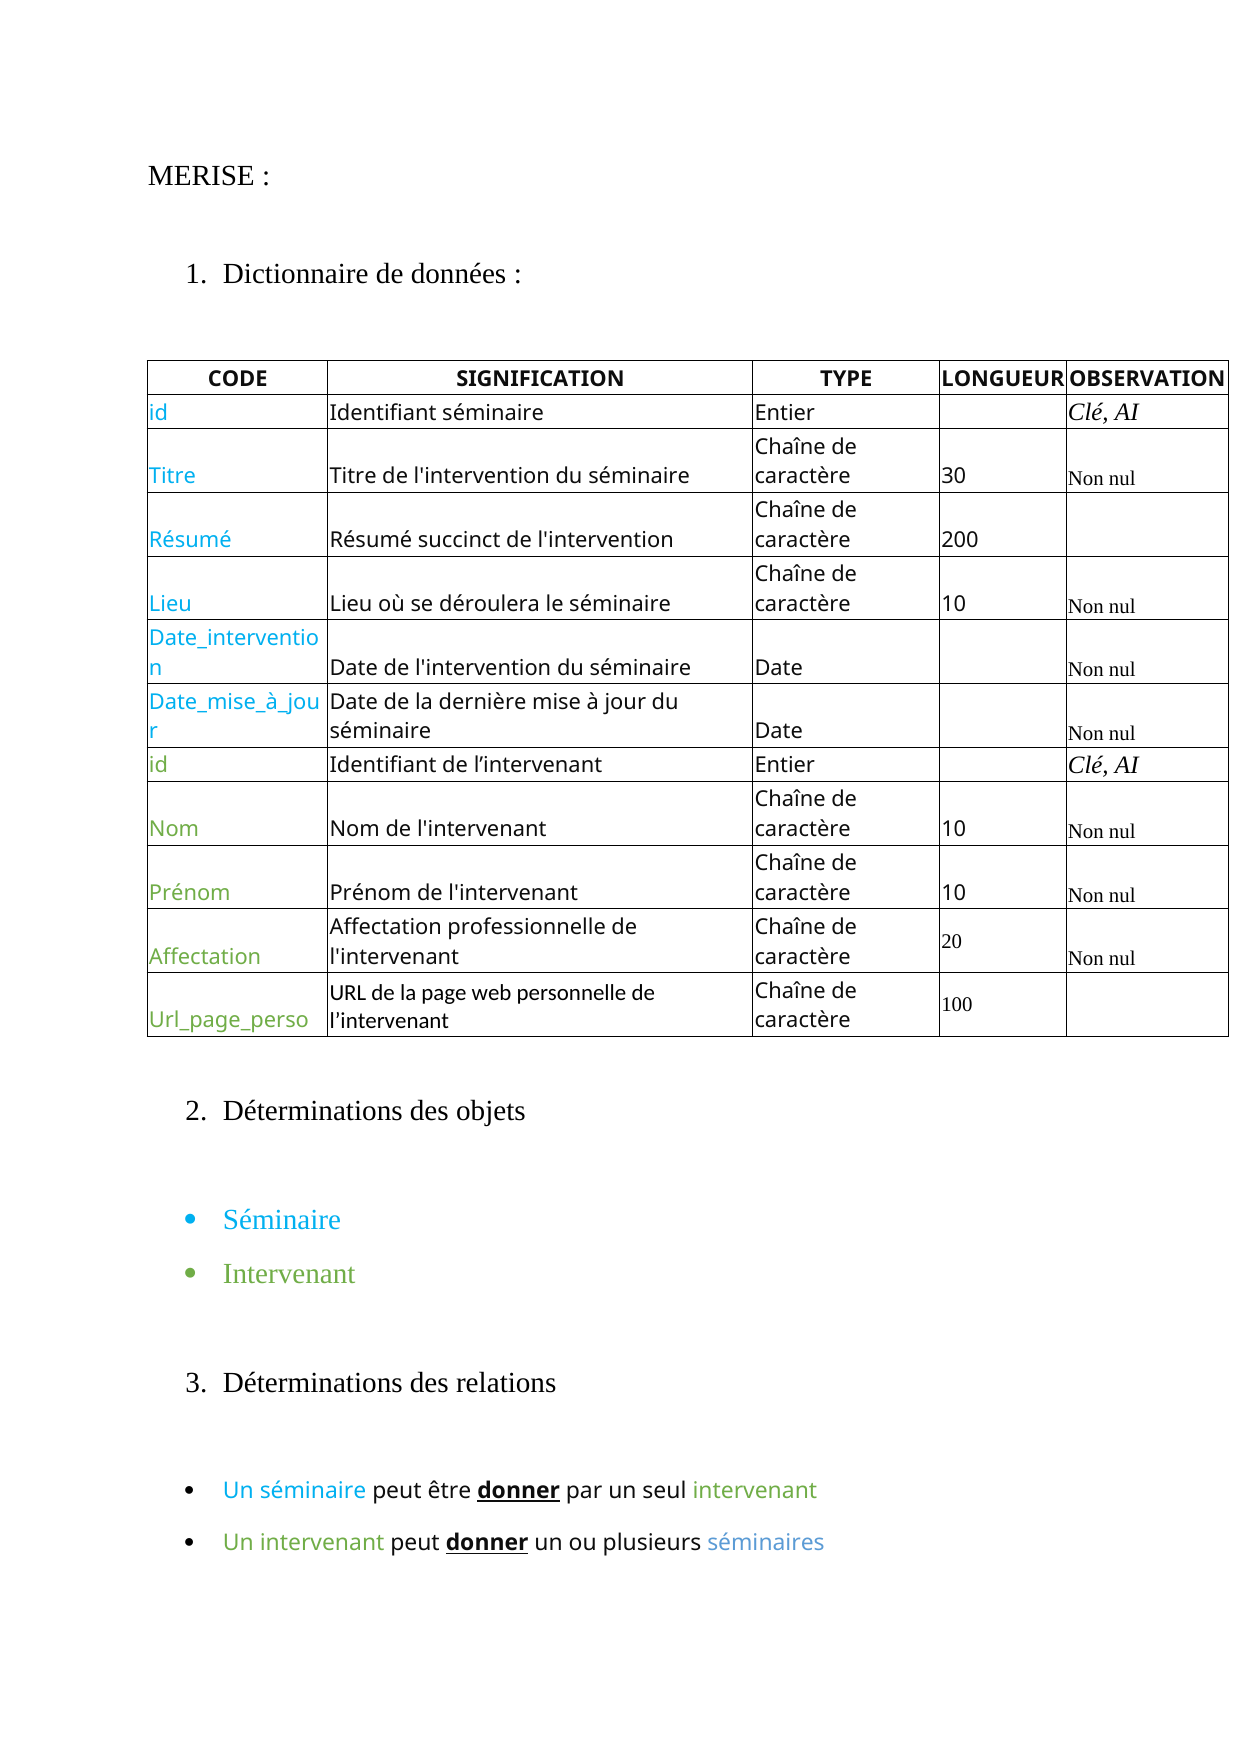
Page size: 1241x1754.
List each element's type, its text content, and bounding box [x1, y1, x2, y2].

table_header SIGNIFICATION [328, 361, 752, 394]
table_cell Nom de l'intervenant [328, 782, 752, 844]
table_cell [940, 684, 1066, 747]
table_cell 20 [940, 909, 1066, 972]
table_cell [940, 620, 1066, 683]
table_cell Chaîne de caractère [753, 973, 939, 1036]
table_cell Non nul [1067, 557, 1228, 619]
table_cell Prénom de l'intervenant [328, 846, 752, 908]
table_cell URL de la page web personnelle de l’intervenant [328, 973, 752, 1036]
table_cell 10 [940, 557, 1066, 619]
table_cell Titre de l'intervention du séminaire [328, 429, 752, 492]
table_cell Non nul [1067, 684, 1228, 747]
list Déterminations des objets [185, 1093, 1093, 1127]
table_cell Prénom [148, 846, 327, 908]
table_cell Identifiant de l’intervenant [328, 748, 752, 781]
table_cell Url_page_perso [148, 973, 327, 1036]
table_cell Affectation [148, 909, 327, 972]
table_cell Non nul [1067, 846, 1228, 908]
list Un intervenant peut donner un ou plusieurs séminaires [185, 1526, 1093, 1557]
table_cell Nom [148, 782, 327, 844]
table_cell Non nul [1067, 620, 1228, 683]
table_cell Date_intervention [148, 620, 327, 683]
table_cell Date [753, 620, 939, 683]
list Intervenant [185, 1256, 1093, 1290]
table_cell [940, 395, 1066, 428]
table_cell Affectation professionnelle de l'intervenant [328, 909, 752, 972]
table_cell id [148, 748, 327, 781]
list Un séminaire peut être donner par un seul intervenant [185, 1474, 1093, 1505]
table_cell Résumé [148, 493, 327, 556]
table_cell Date de la dernière mise à jour du séminaire [328, 684, 752, 747]
table_cell Chaîne de caractère [753, 909, 939, 972]
table_header TYPE [753, 361, 939, 394]
table_cell Date de l'intervention du séminaire [328, 620, 752, 683]
table_cell [940, 748, 1066, 781]
table_cell Non nul [1067, 909, 1228, 972]
table_header OBSERVATION [1067, 361, 1228, 394]
table_cell 30 [940, 429, 1066, 492]
table_cell Lieu où se déroulera le séminaire [328, 557, 752, 619]
table_cell 10 [940, 846, 1066, 908]
table_cell Date [753, 684, 939, 747]
table_cell 100 [940, 973, 1066, 1036]
list Séminaire [185, 1202, 1093, 1236]
table_cell Chaîne de caractère [753, 429, 939, 492]
table_cell Chaîne de caractère [753, 557, 939, 619]
list Déterminations des relations [185, 1365, 1093, 1399]
table_cell Non nul [1067, 429, 1228, 492]
table_cell 200 [940, 493, 1066, 556]
table_cell Entier [753, 748, 939, 781]
table_cell Entier [753, 395, 939, 428]
table_cell [1067, 973, 1228, 1036]
table_cell Clé, AI [1067, 748, 1228, 781]
table_cell Titre [148, 429, 327, 492]
table_cell [1067, 493, 1228, 556]
table_cell Clé, AI [1067, 395, 1228, 428]
table_cell Non nul [1067, 782, 1228, 844]
table_cell Lieu [148, 557, 327, 619]
table_cell Identifiant séminaire [328, 395, 752, 428]
table_cell Date_mise_à_jour [148, 684, 327, 747]
list Dictionnaire de données : [185, 256, 1093, 290]
table_cell Chaîne de caractère [753, 782, 939, 844]
table_cell id [148, 395, 327, 428]
table_cell Chaîne de caractère [753, 493, 939, 556]
text MERISE : [148, 158, 1093, 192]
table_cell Chaîne de caractère [753, 846, 939, 908]
table_header CODE [148, 361, 327, 394]
table_cell 10 [940, 782, 1066, 844]
table_header LONGUEUR [940, 361, 1066, 394]
table_cell Résumé succinct de l'intervention [328, 493, 752, 556]
